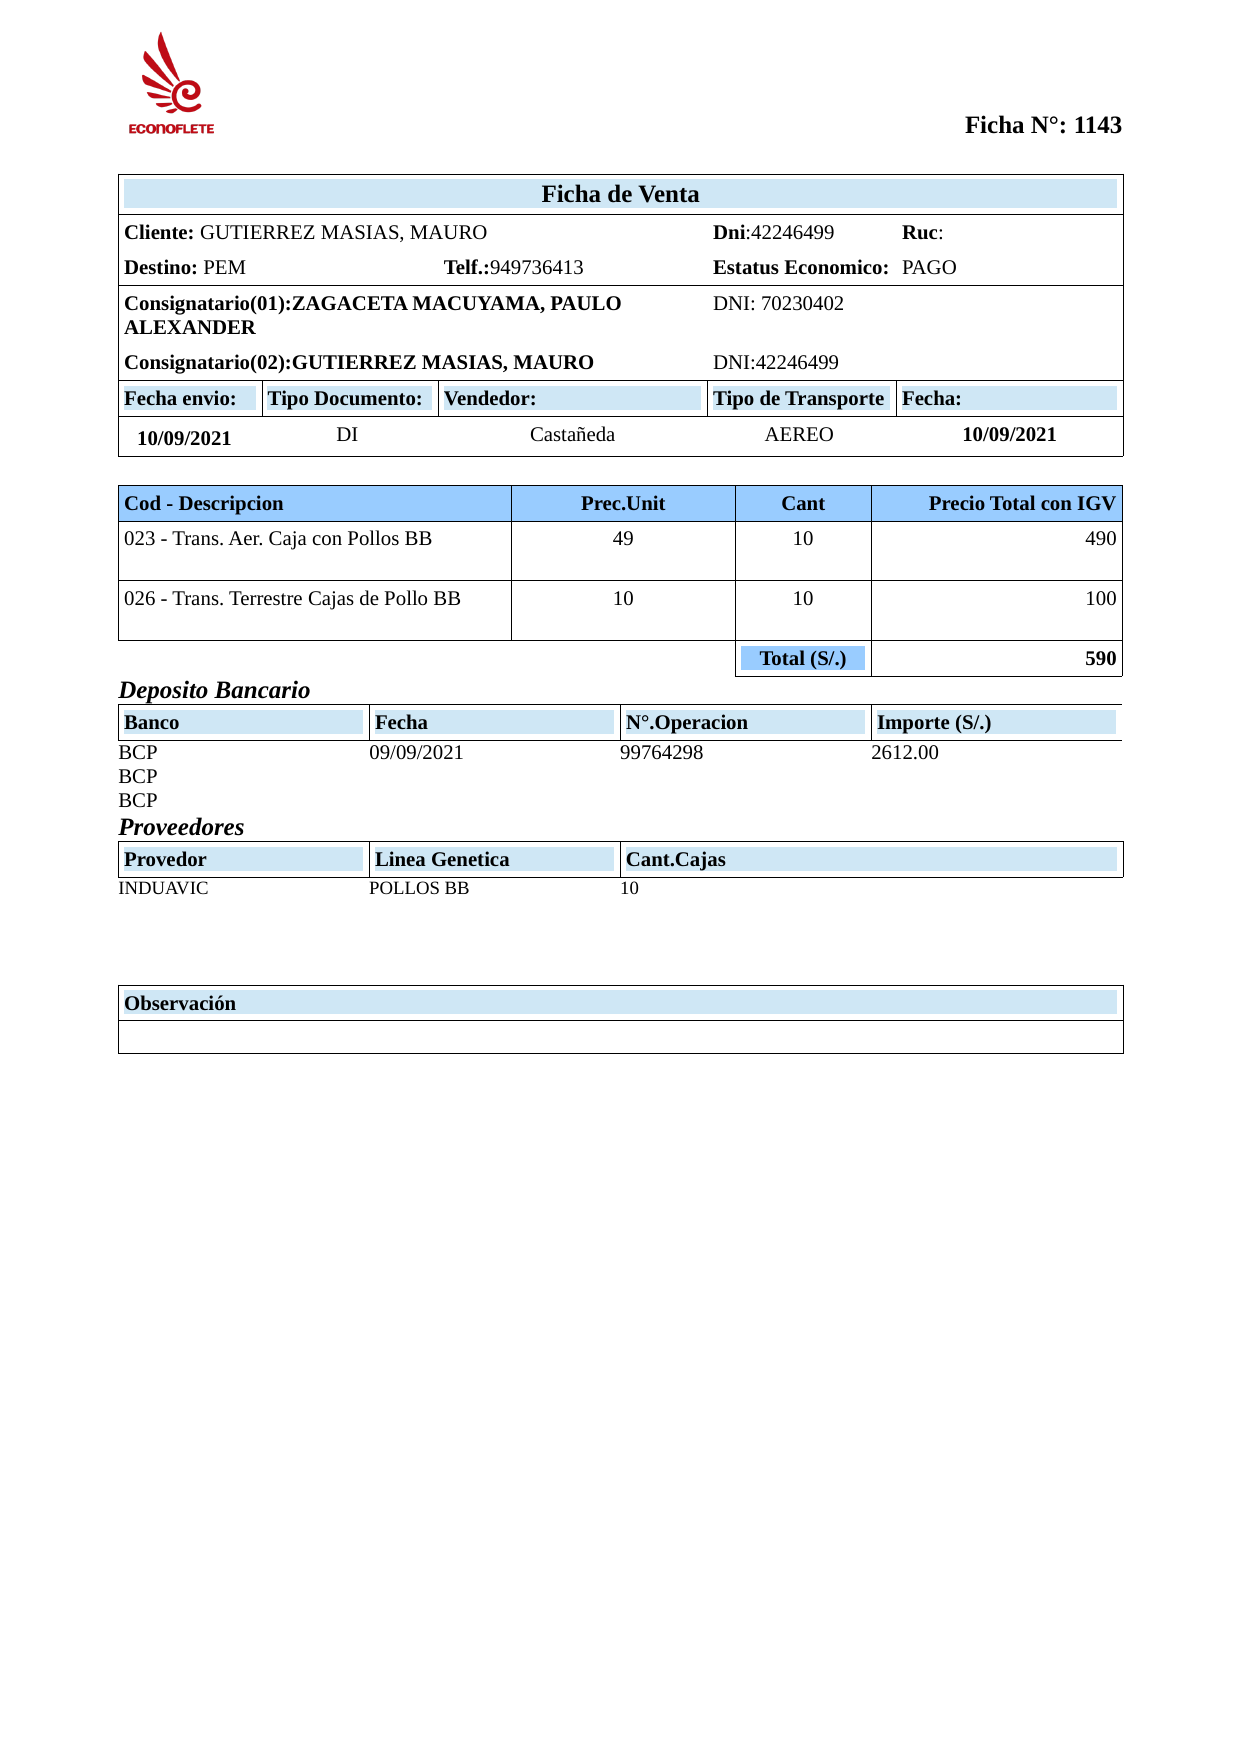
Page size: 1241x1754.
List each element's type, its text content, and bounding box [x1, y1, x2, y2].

table_cell [118, 641, 511, 676]
table_header N°.Operacion [621, 705, 871, 740]
table_cell [620, 898, 1123, 920]
table_cell PAGO [896, 249, 1123, 285]
table_header Observación [119, 986, 1123, 1020]
table_cell 10/09/2021 [896, 417, 1123, 456]
table_cell DNI: 70230402 [707, 286, 1123, 344]
table_cell [620, 788, 871, 812]
table_cell Ruc: [896, 215, 1123, 249]
table_cell DNI:42246499 [707, 345, 1123, 380]
table_header Provedor [119, 842, 369, 877]
table_cell Dni:42246499 [707, 215, 896, 249]
table_cell Fecha envio: [119, 381, 262, 416]
table_cell [369, 920, 620, 941]
table_cell [119, 1021, 1123, 1053]
table_cell BCP [118, 788, 369, 812]
table_cell [620, 764, 871, 788]
table_cell 10/09/2021 [119, 417, 262, 456]
table_cell 100 [872, 581, 1122, 640]
table_cell [369, 898, 620, 920]
table_cell Total (S/.) [736, 641, 871, 676]
table_cell 10 [620, 878, 1123, 898]
table_cell [369, 788, 620, 812]
table_cell DI [262, 417, 438, 456]
table_cell 023 - Trans. Aer. Caja con Pollos BB [119, 522, 511, 580]
table_cell 490 [872, 522, 1122, 580]
table_cell Consignatario(01):ZAGACETA MACUYAMA, PAULO ALEXANDER [119, 286, 707, 344]
table_cell 09/09/2021 [369, 741, 620, 764]
table_cell [369, 941, 620, 963]
table_cell Telf.:949736413 [438, 249, 707, 285]
table_cell [511, 641, 735, 676]
table_cell [620, 920, 1123, 941]
table_cell [369, 963, 620, 984]
table_cell 10 [512, 581, 735, 640]
table_cell BCP [118, 764, 369, 788]
table_cell [620, 941, 1123, 963]
table_cell [620, 963, 1123, 984]
table_cell Castañeda [438, 417, 707, 456]
table_cell [118, 920, 369, 941]
table_cell Tipo Documento: [263, 381, 438, 416]
table_cell POLLOS BB [369, 878, 620, 898]
table_cell 2612.00 [871, 741, 1122, 764]
table_cell 026 - Trans. Terrestre Cajas de Pollo BB [119, 581, 511, 640]
table_cell 590 [872, 641, 1122, 676]
table_cell 10 [736, 522, 871, 580]
table_header Linea Genetica [370, 842, 620, 877]
table_cell Consignatario(02):GUTIERREZ MASIAS, MAURO [119, 345, 707, 380]
table_cell [118, 941, 369, 963]
table_header Banco [119, 705, 369, 740]
table_header Cod - Descripcion [119, 486, 511, 521]
table_cell [369, 764, 620, 788]
table_cell Destino: PEM [119, 249, 438, 285]
table_header Ficha de Venta [119, 175, 1123, 214]
table_header Cant.Cajas [621, 842, 1123, 877]
table_cell 49 [512, 522, 735, 580]
table_cell Tipo de Transporte [708, 381, 896, 416]
table_header Importe (S/.) [872, 705, 1122, 740]
table_cell 10 [736, 581, 871, 640]
text Proveedores [118, 812, 1122, 841]
table_cell [118, 963, 369, 984]
table_header Prec.Unit [512, 486, 735, 521]
table_cell AEREO [707, 417, 896, 456]
text Deposito Bancario [118, 676, 1122, 704]
table_cell 99764298 [620, 741, 871, 764]
table_header Cant [736, 486, 871, 521]
table_cell INDUAVIC [118, 878, 369, 898]
table_cell [871, 764, 1122, 788]
picture [118, 31, 225, 134]
table_cell Estatus Economico: [707, 249, 896, 285]
table_cell Vendedor: [439, 381, 707, 416]
table_cell Cliente: GUTIERREZ MASIAS, MAURO [119, 215, 707, 249]
table_header Precio Total con IGV [872, 486, 1122, 521]
table_header Fecha [370, 705, 620, 740]
table_cell BCP [118, 741, 369, 764]
table_cell [118, 898, 369, 920]
table_cell [871, 788, 1122, 812]
table_cell Fecha: [897, 381, 1123, 416]
